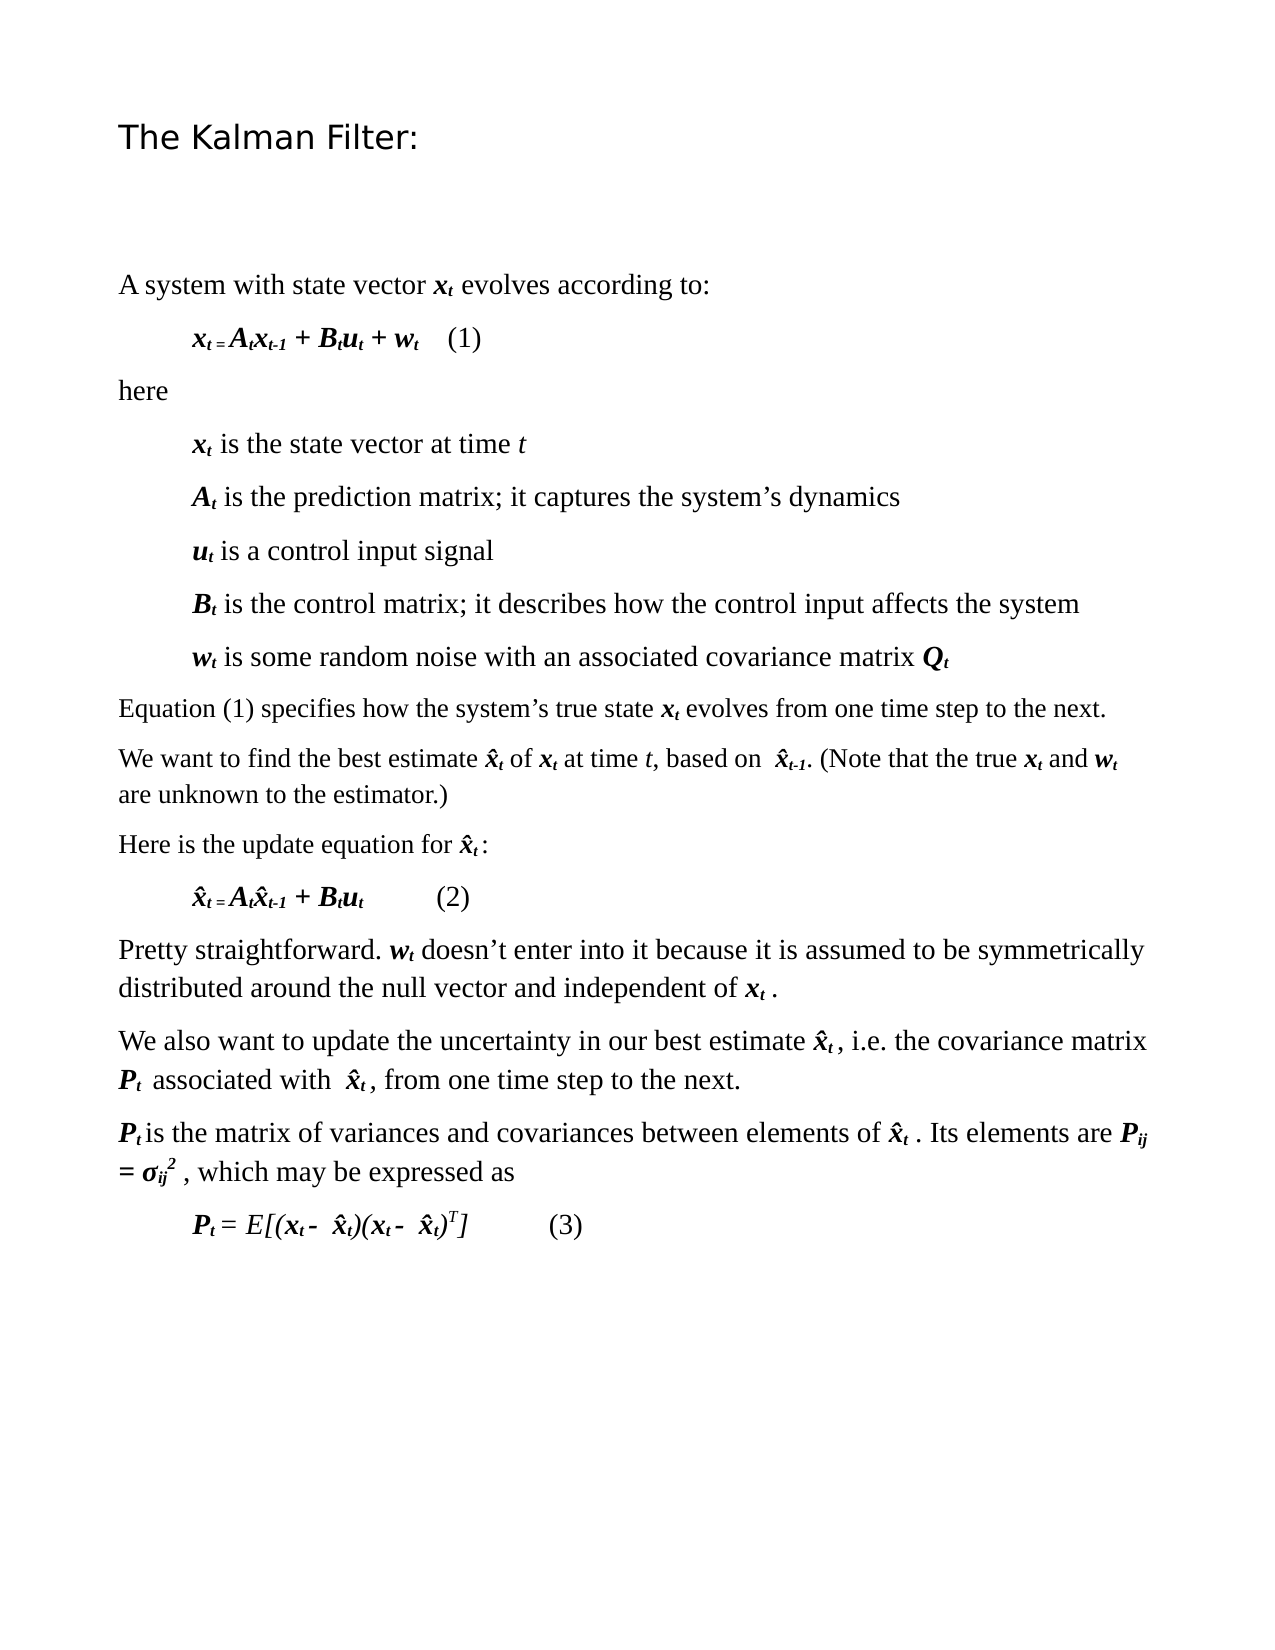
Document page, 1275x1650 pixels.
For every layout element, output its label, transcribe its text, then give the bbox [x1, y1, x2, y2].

text here [118, 373, 1157, 407]
text ut is a control input signal [192, 533, 1157, 566]
text Bt is the control matrix; it describes how the control input affects the system [192, 586, 1157, 619]
text Pt is the matrix of variances and covariances between elements of x̂t . Its elements are Pij = σij2 , which may be expressed as [118, 1115, 1157, 1187]
text A system with state vector xt evolves according to: [118, 267, 1157, 301]
text Equation (1) specifies how the system’s true state xt evolves from one time step to the next. [118, 692, 1157, 723]
text xt = Atxt-1 + Btut + wt (1) [192, 320, 1157, 354]
text We also want to update the uncertainty in our best estimate x̂t , i.e. the covariance matrix Pt associated with x̂t , from one time step to the next. [118, 1023, 1157, 1096]
text x̂t = Atx̂t-1 + Btut (2) [192, 879, 1157, 912]
text Pt = E[(xt - x̂t)(xt - x̂t)T] (3) [192, 1207, 1157, 1240]
text The Kalman Filter: [118, 118, 1157, 157]
text At is the prediction matrix; it captures the system’s dynamics [192, 479, 1157, 513]
text We want to find the best estimate x̂t of xt at time t, based on x̂t-1. (Note that the true xt and wt are unknown to the estimator.) [118, 742, 1157, 809]
text Pretty straightforward. wt doesn’t enter into it because it is assumed to be symmetrically distributed around the null vector and independent of xt . [118, 932, 1157, 1004]
text wt is some random noise with an associated covariance matrix Qt [192, 639, 1157, 672]
text xt is the state vector at time t [192, 426, 1157, 460]
text Here is the update equation for x̂t : [118, 828, 1157, 859]
